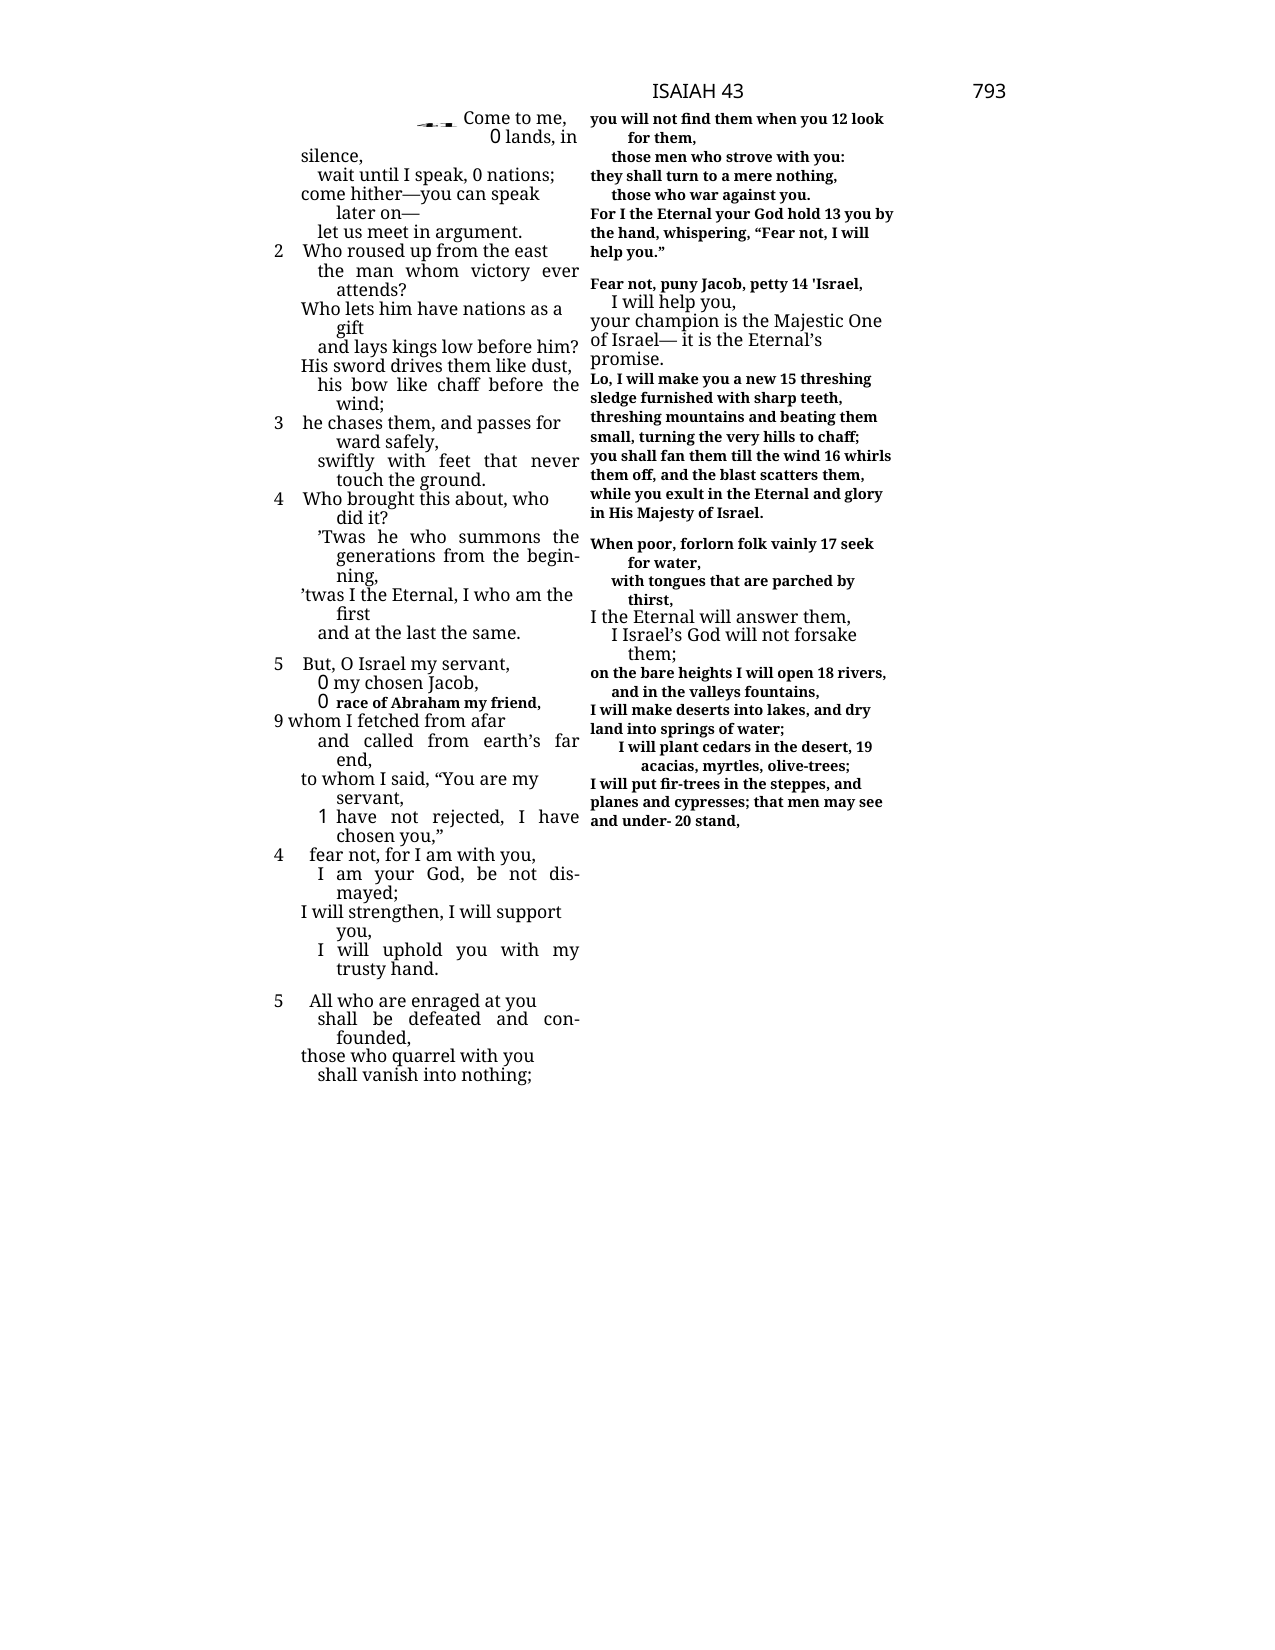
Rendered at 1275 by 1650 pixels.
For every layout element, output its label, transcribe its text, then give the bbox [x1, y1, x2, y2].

text and called from earth’s far end, [317, 732, 579, 770]
text with tongues that are parched by thirst, [611, 572, 896, 609]
text Lo, I will make you a new 15 threshing sledge furnished with sharp teeth, threshing mountains and beat­ing them small, turning the very hills to chaff; [590, 369, 896, 446]
list he chases them, and passes for­ [273, 414, 579, 433]
list have not rejected, I have chosen you,” [317, 808, 579, 846]
text Fear not, puny Jacob, petty 14 'Israel, [590, 274, 896, 293]
text come hither—you can speak later on— [301, 186, 579, 224]
text you shall fan them till the wind 16 whirls them off, and the blast scatters them, while you exult in the Eternal and glory in His Majesty of Israel. [590, 446, 896, 522]
text wait until I speak, 0 nations; [317, 166, 579, 186]
text your champion is the Majestic One of Israel— it is the Eternal’s promise. [590, 312, 896, 369]
list race of Abraham my friend, [317, 694, 579, 713]
text and in the valleys fountains, [611, 682, 896, 701]
text to whom I said, “You are my servant, [301, 770, 579, 808]
text I will strengthen, I will support you, [301, 903, 579, 941]
text I will help you, [611, 293, 896, 312]
text I will uphold you with my trusty hand. [317, 941, 579, 979]
text I will put fir-trees in the steppes, and planes and cypresses; that men may see and under- 20 stand, [590, 775, 896, 830]
text 0 my chosen Jacob, [317, 674, 579, 694]
text I will make deserts into lakes, and dry land into springs of water; [590, 701, 896, 738]
text ’Twas he who summons the generations from the begin­ning, [317, 529, 579, 586]
text those men who strove with you: [611, 147, 896, 166]
text did it? [336, 509, 579, 529]
text you will not find them when you 12 look for them, [590, 109, 896, 147]
text I will plant cedars in the desert, 19 acacias, myrtles, olive-trees; [594, 738, 896, 775]
text and lays kings low before him? [317, 338, 579, 357]
text those who quarrel with you [301, 1048, 579, 1066]
text and at the last the same. [317, 624, 579, 643]
text shall vanish into nothing; [317, 1066, 579, 1085]
list Who roused up from the east [273, 243, 579, 262]
list Who brought this about, who [273, 491, 579, 509]
text those who war against you. [611, 186, 896, 204]
text let us meet in argument. [317, 224, 579, 243]
list But, O Israel my servant, [273, 656, 579, 674]
text I Israel’s God will not forsake them; [611, 627, 896, 664]
text ward safely, [336, 433, 579, 452]
text Who lets him have nations as a gift [301, 300, 579, 338]
text 9 whom I fetched from afar [273, 713, 579, 732]
picture [417, 123, 458, 127]
text Come to me, 0 lands, in si­lence, [273, 109, 579, 166]
text they shall turn to a mere nothing, [590, 166, 896, 186]
text his bow like chaff before the wind; [317, 376, 579, 414]
text on the bare heights I will open 18 rivers, [590, 664, 896, 682]
text shall be defeated and con­founded, [317, 1011, 579, 1048]
list fear not, for I am with you, [273, 846, 579, 865]
text I the Eternal will answer them, [590, 609, 896, 627]
text His sword drives them like dust, [301, 357, 579, 376]
list All who are enraged at you [273, 992, 579, 1011]
text the man whom victory ever attends? [317, 262, 579, 300]
text When poor, forlorn folk vainly 17 seek for water, [590, 535, 896, 572]
text I am your God, be not dis­mayed; [317, 865, 579, 903]
text ’twas I the Eternal, I who am the first [301, 586, 579, 624]
text swiftly with feet that never touch the ground. [317, 452, 579, 491]
text For I the Eternal your God hold 13 you by the hand, whispering, “Fear not, I will help you.” [590, 204, 896, 262]
